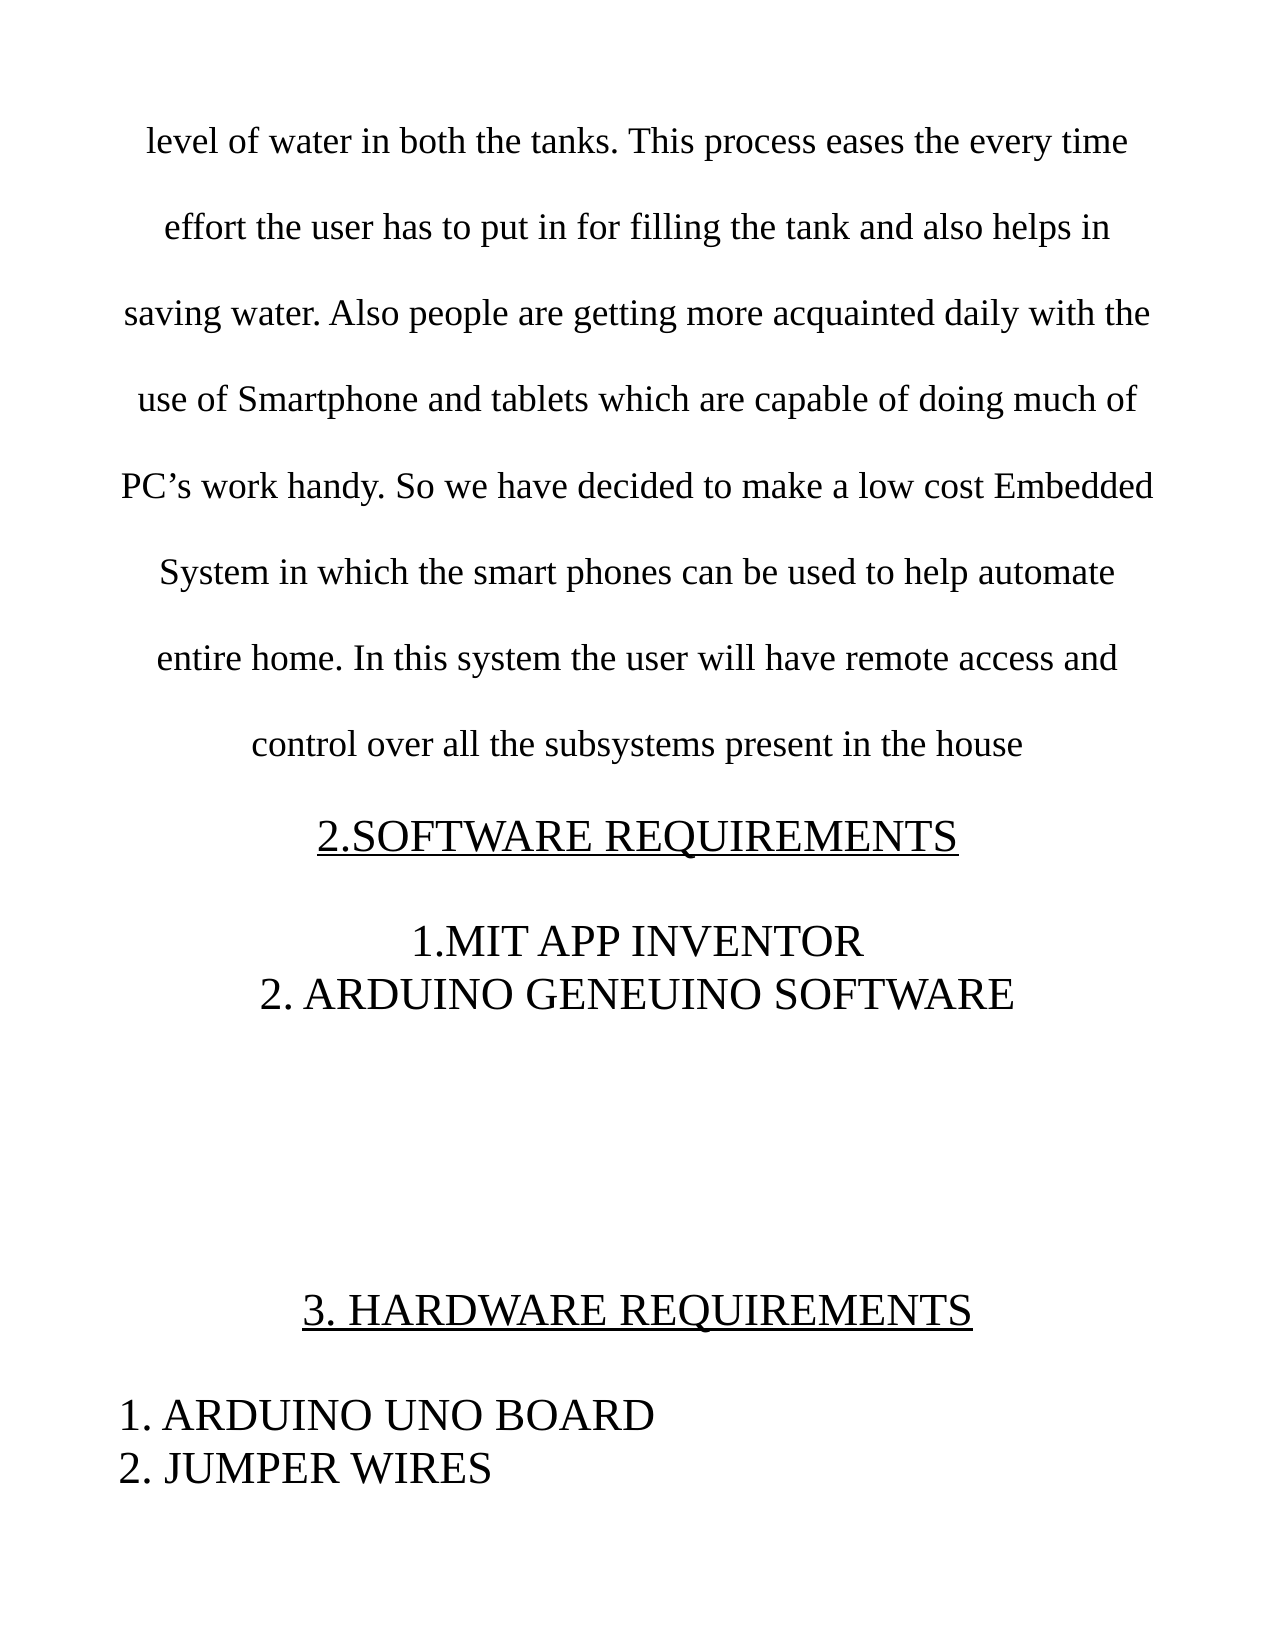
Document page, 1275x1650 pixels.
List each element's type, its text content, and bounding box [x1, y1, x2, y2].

text 2. JUMPER WIRES [118, 1441, 1157, 1493]
text 2.SOFTWARE REQUIREMENTS [118, 808, 1157, 861]
text 2. ARDUINO GENEUINO SOFTWARE [118, 966, 1157, 1019]
text 1. ARDUINO UNO BOARD [118, 1388, 1157, 1441]
text 3. HARDWARE REQUIREMENTS [118, 1282, 1157, 1335]
text level of water in both the tanks. This process eases the every time effort the user has to put in for filling the tank and also helps in saving water. Also people are getting more acquainted daily with the use of Smartphone and tablets which are capable of doing much of PC’s work handy. So we have decided to make a low cost Embedded System in which the smart phones can be used to help automate entire home. In this system the user will have remote access and control over all the subsystems present in the house [118, 118, 1157, 765]
text 1.MIT APP INVENTOR [118, 913, 1157, 966]
